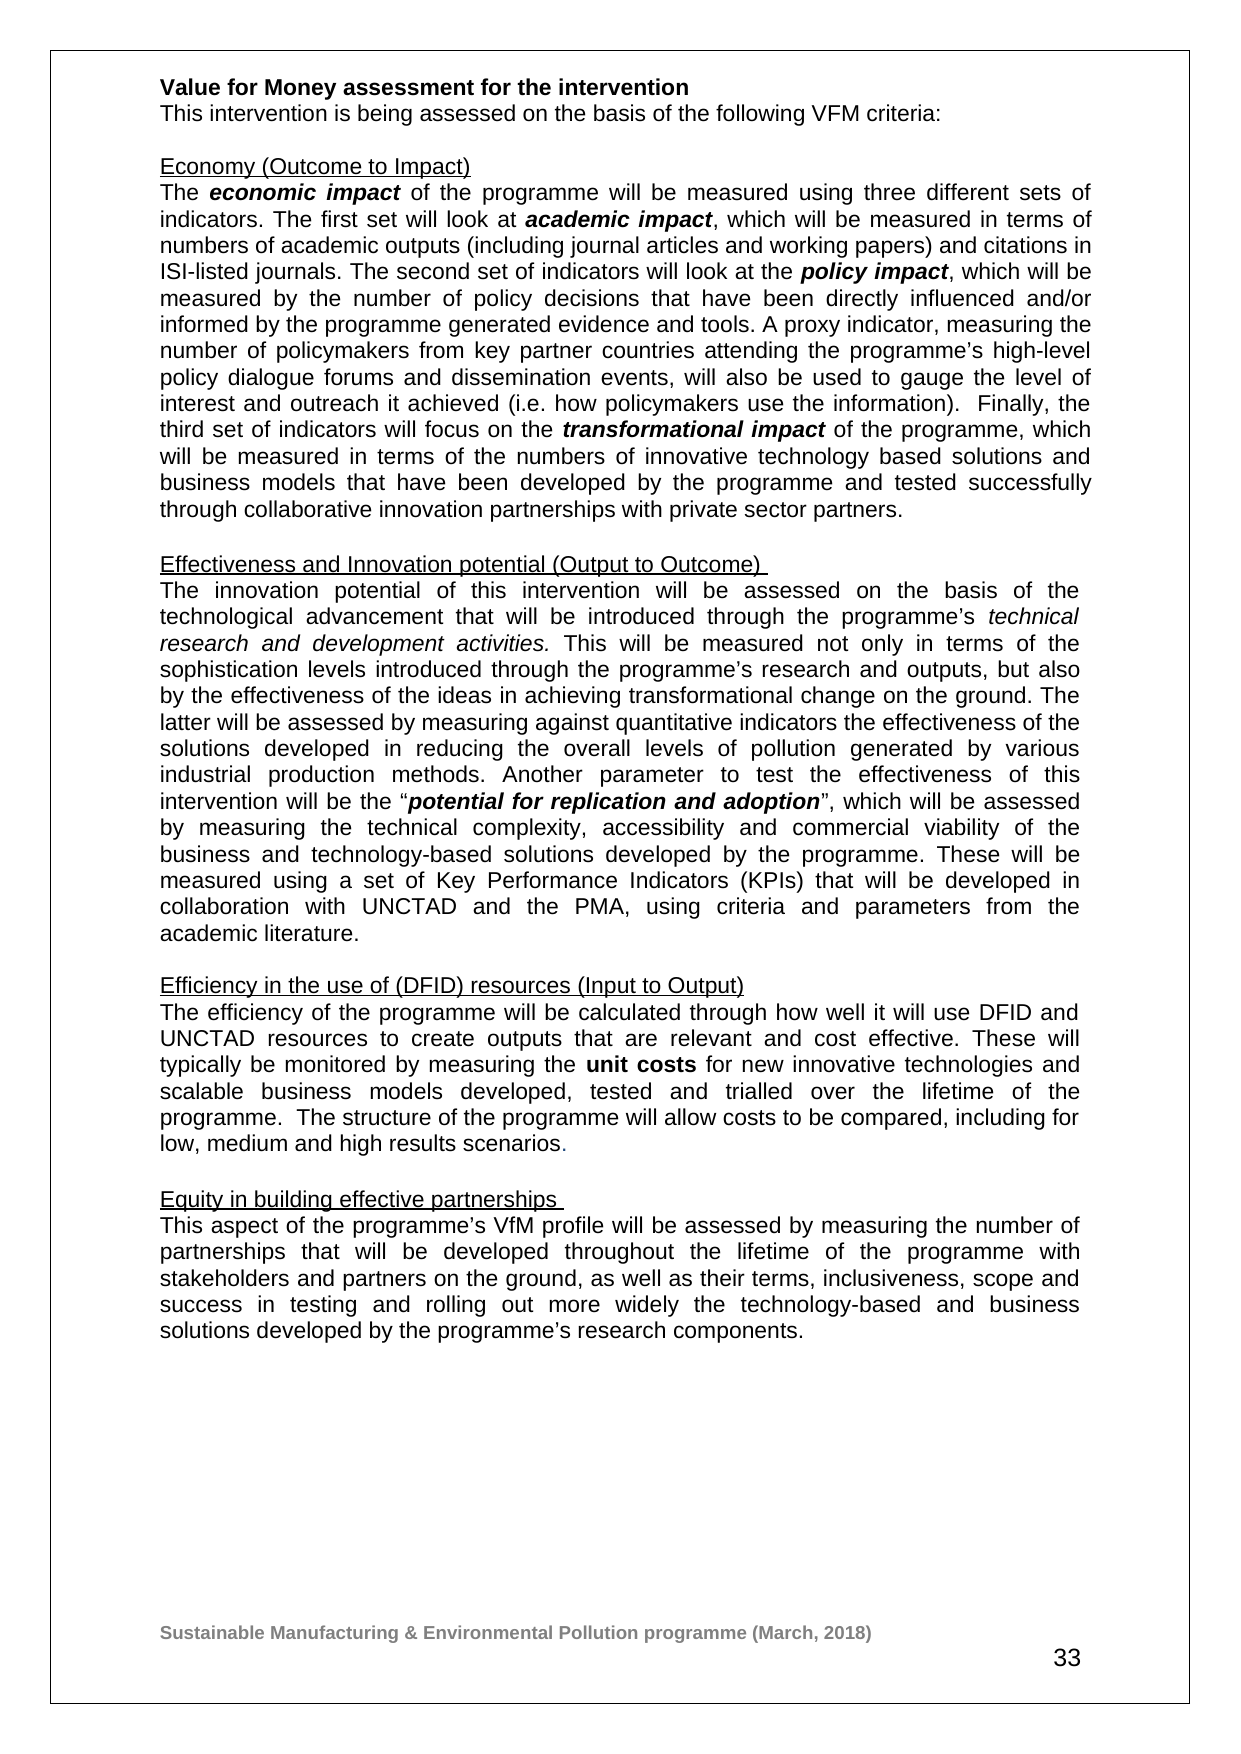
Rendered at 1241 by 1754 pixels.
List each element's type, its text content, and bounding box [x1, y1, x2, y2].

text Effectiveness and Innovation potential (Output to Outcome) [159, 551, 1092, 577]
text The innovation potential of this intervention will be assessed on the basis of the technological advancement that will be introduced through the programme’s technical research and development activities. This will be measured not only in terms of the sophistication levels introduced through the programme’s research and outputs, but also by the effectiveness of the ideas in achieving transformational change on the ground. The latter will be assessed by measuring against quantitative indicators the effectiveness of the solutions developed in reducing the overall levels of pollution generated by various industrial production methods. Another parameter to test the effectiveness of this intervention will be the “potential for replication and adoption”, which will be assessed by measuring the technical complexity, accessibility and commercial viability of the business and technology-based solutions developed by the programme. These will be measured using a set of Key Performance Indicators (KPIs) that will be developed in collaboration with UNCTAD and the PMA, using criteria and parameters from the academic literature. [159, 577, 1081, 946]
text This intervention is being assessed on the basis of the following VFM criteria: [159, 100, 1081, 127]
text Economy (Outcome to Impact) [159, 153, 1081, 179]
text The economic impact of the programme will be measured using three different sets of indicators. The first set will look at academic impact, which will be measured in terms of numbers of academic outputs (including journal articles and working papers) and citations in ISI-listed journals. The second set of indicators will look at the policy impact, which will be measured by the number of policy decisions that have been directly influenced and/or informed by the programme generated evidence and tools. A proxy indicator, measuring the number of policymakers from key partner countries attending the programme’s high-level policy dialogue forums and dissemination events, will also be used to gauge the level of interest and outreach it achieved (i.e. how policymakers use the information). Finally, the third set of indicators will focus on the transformational impact of the programme, which will be measured in terms of the numbers of innovative technology based solutions and business models that have been developed by the programme and tested successfully through collaborative innovation partnerships with private sector partners. [159, 179, 1092, 551]
text Value for Money assessment for the intervention [159, 74, 1081, 100]
text Efficiency in the use of (DFID) resources (Input to Output) [159, 972, 1081, 999]
text Equity in building effective partnerships [159, 1186, 1081, 1212]
text This aspect of the programme’s VfM profile will be assessed by measuring the number of partnerships that will be developed throughout the lifetime of the programme with stakeholders and partners on the ground, as well as their terms, inclusiveness, scope and success in testing and rolling out more widely the technology-based and business solutions developed by the programme’s research components. [159, 1212, 1081, 1344]
text The efficiency of the programme will be calculated through how well it will use DFID and UNCTAD resources to create outputs that are relevant and cost effective. These will typically be monitored by measuring the unit costs for new innovative technologies and scalable business models developed, tested and trialled over the lifetime of the programme. The structure of the programme will allow costs to be compared, including for low, medium and high results scenarios. [159, 999, 1081, 1186]
